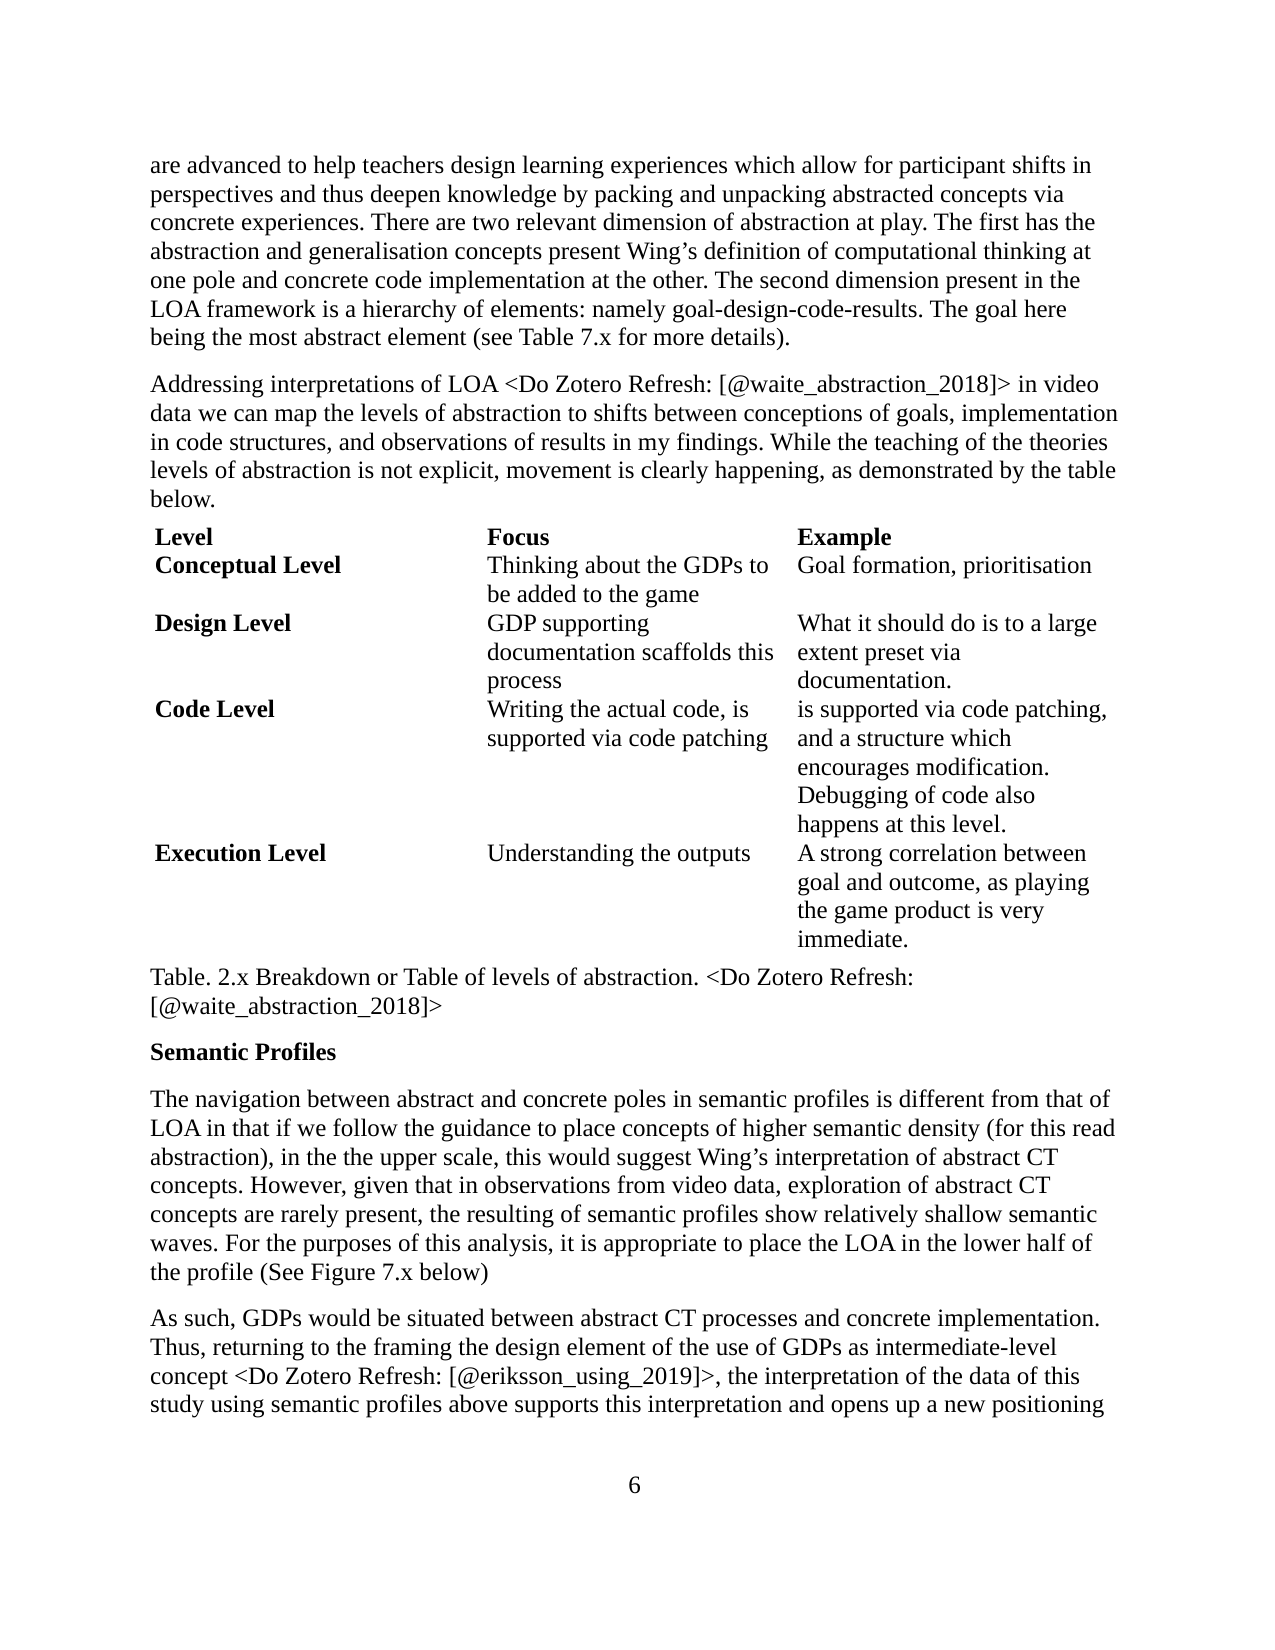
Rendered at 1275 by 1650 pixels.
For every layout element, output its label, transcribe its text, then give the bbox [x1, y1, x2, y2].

text Semantic Profiles [150, 1037, 1125, 1066]
table_cell What it should do is to a large extent preset via documentation. [793, 608, 1125, 694]
text The navigation between abstract and concrete poles in semantic profiles is different from that of LOA in that if we follow the guidance to place concepts of higher semantic density (for this read abstraction), in the the upper scale, this would suggest Wing’s interpretation of abstract CT concepts. However, given that in observations from video data, exploration of abstract CT concepts are rarely present, the resulting of semantic profiles show relatively shallow semantic waves. For the purposes of this analysis, it is appropriate to place the LOA in the lower half of the profile (See Figure 7.x below) [150, 1084, 1125, 1285]
table_cell Goal formation, prioritisation [793, 551, 1125, 608]
table_cell Execution Level [150, 838, 482, 953]
text Addressing interpretations of LOA <Do Zotero Refresh: [@waite_abstraction_2018]> in video data we can map the levels of abstraction to shifts between conceptions of goals, implementation in code structures, and observations of results in my findings. While the teaching of the theories levels of abstraction is not explicit, movement is clearly happening, as demonstrated by the table below. [150, 369, 1125, 513]
table_cell Design Level [150, 608, 482, 694]
text As such, GDPs would be situated between abstract CT processes and concrete implementation. Thus, returning to the framing the design element of the use of GDPs as intermediate-level concept <Do Zotero Refresh: [@eriksson_using_2019]>, the interpretation of the data of this study using semantic profiles above supports this interpretation and opens up a new positioning [150, 1303, 1125, 1418]
table_cell Writing the actual code, is supported via code patching [482, 694, 793, 838]
table_cell GDP supporting documentation scaffolds this process [482, 608, 793, 694]
text are advanced to help teachers design learning experiences which allow for participant shifts in perspectives and thus deepen knowledge by packing and unpacking abstracted concepts via concrete experiences. There are two relevant dimension of abstraction at play. The first has the abstraction and generalisation concepts present Wing’s definition of computational thinking at one pole and concrete code implementation at the other. The second dimension present in the LOA framework is a hierarchy of elements: namely goal-design-code-results. The goal here being the most abstract element (see Table 7.x for more details). [150, 150, 1125, 351]
table_cell Conceptual Level [150, 551, 482, 608]
table_cell Code Level [150, 694, 482, 838]
table_cell A strong correlation between goal and outcome, as playing the game product is very immediate. [793, 838, 1125, 953]
table_cell Thinking about the GDPs to be added to the game [482, 551, 793, 608]
text Table. 2.x Breakdown or Table of levels of abstraction. <Do Zotero Refresh: [@waite_abstraction_2018]> [150, 962, 1125, 1019]
table_header Focus [482, 522, 793, 551]
table_cell is supported via code patching, and a structure which encourages modification. Debugging of code also happens at this level. [793, 694, 1125, 838]
table_header Level [150, 522, 482, 551]
table_cell Understanding the outputs [482, 838, 793, 953]
table_header Example [793, 522, 1125, 551]
